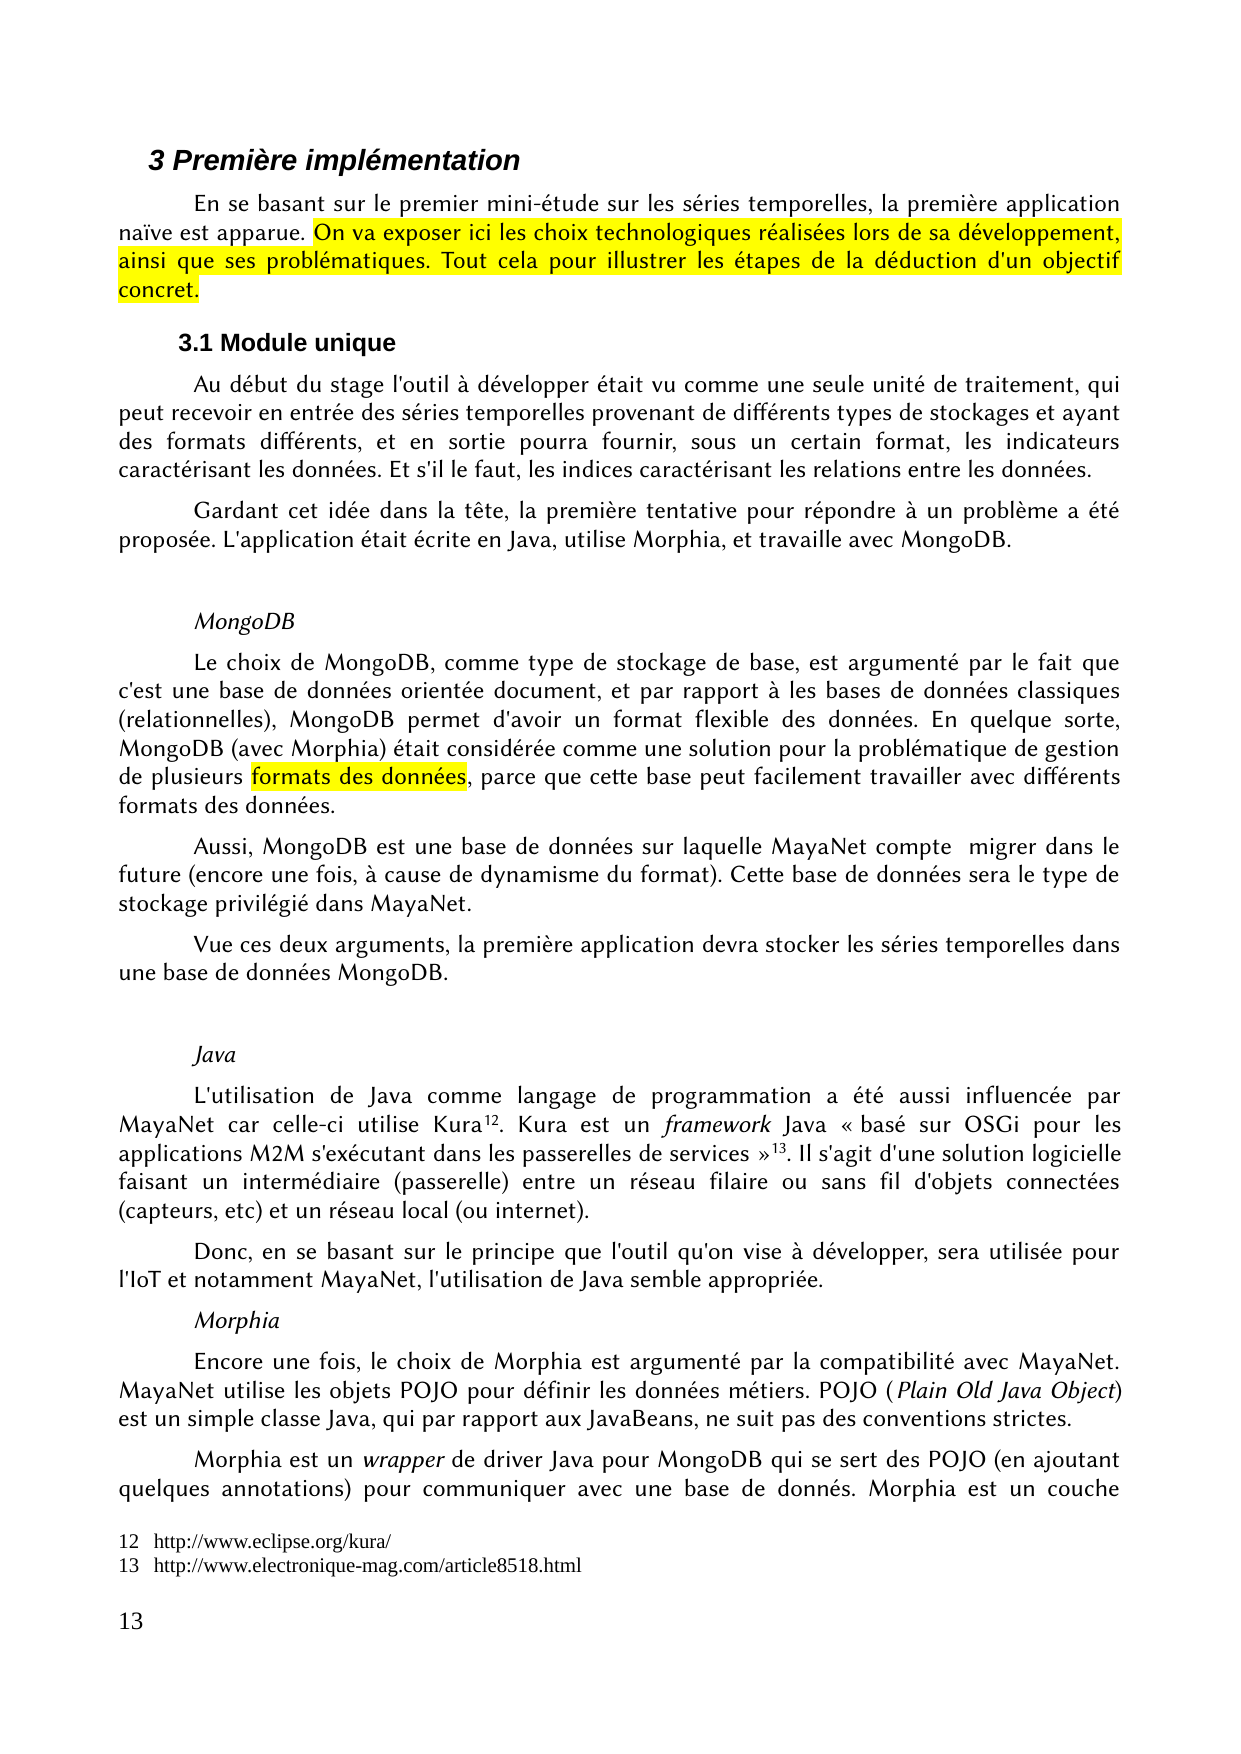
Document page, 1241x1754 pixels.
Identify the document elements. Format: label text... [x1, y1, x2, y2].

text Morphia est un wrapper de driver Java pour MongoDB qui se sert des POJO (en ajoutant quelques annotations) pour communiquer avec une base de donnés. Morphia est un couche [118, 1445, 1122, 1502]
text Encore une fois, le choix de Morphia est argumenté par la compatibilité avec MayaNet. MayaNet utilise les objets POJO pour définir les données métiers. POJO (Plain Old Java Object) est un simple classe Java, qui par rapport aux JavaBeans, ne suit pas des conventions strictes. [118, 1347, 1122, 1433]
text Au début du stage l'outil à développer était vu comme une seule unité de traitement, qui peut recevoir en entrée des séries temporelles provenant de différents types de stockages et ayant des formats différents, et en sortie pourra fournir, sous un certain format, les indicateurs caractérisant les données. Et s'il le faut, les indices caractérisant les relations entre les données. [118, 369, 1122, 484]
text MongoDB [118, 607, 1122, 635]
text En se basant sur le premier mini-étude sur les séries temporelles, la première application naïve est apparue. On va exposer ici les choix technologiques réalisées lors de sa développement, ainsi que ses problématiques. Tout cela pour illustrer les étapes de la déduction d'un objectif concret. [118, 189, 1122, 303]
text Le choix de MongoDB, comme type de stockage de base, est argumenté par le fait que c'est une base de données orientée document, et par rapport à les bases de données classiques (relationnelles), MongoDB permet d'avoir un format flexible des données. En quelque sorte, MongoDB (avec Morphia) était considérée comme une solution pour la problématique de gestion de plusieurs formats des données, parce que cette base peut facilement travailler avec différents formats des données. [118, 648, 1122, 819]
text Java [118, 1040, 1122, 1069]
text Gardant cet idée dans la tête, la première tentative pour répondre à un problème a été proposée. L'application était écrite en Java, utilise Morphia, et travaille avec MongoDB. [118, 496, 1122, 553]
subtitle Module unique [118, 328, 1122, 357]
text http://www.electronique-mag.com/article8518.html [118, 1553, 1122, 1577]
text Vue ces deux arguments, la première application devra stocker les séries temporelles dans une base de données MongoDB. [118, 930, 1122, 987]
text Aussi, MongoDB est une base de données sur laquelle MayaNet compte migrer dans le future (encore une fois, à cause de dynamisme du format). Cette base de données sera le type de stockage privilégié dans MayaNet. [118, 832, 1122, 917]
subtitle Première implémentation [118, 143, 1122, 177]
text L'utilisation de Java comme langage de programmation a été aussi influencée par MayaNet car celle-ci utilise Kura. Kura est un framework Java « basé sur OSGi pour les applications M2M s'exécutant dans les passerelles de services ». Il s'agit d'une solution logicielle faisant un intermédiaire (passerelle) entre un réseau filaire ou sans fil d'objets connectées (capteurs, etc) et un réseau local (ou internet). [118, 1081, 1122, 1224]
text http://www.eclipse.org/kura/ [118, 1529, 1122, 1553]
text Donc, en se basant sur le principe que l'outil qu'on vise à développer, sera utilisée pour l'IoT et notamment MayaNet, l'utilisation de Java semble appropriée. [118, 1237, 1122, 1294]
text Morphia [118, 1306, 1122, 1335]
